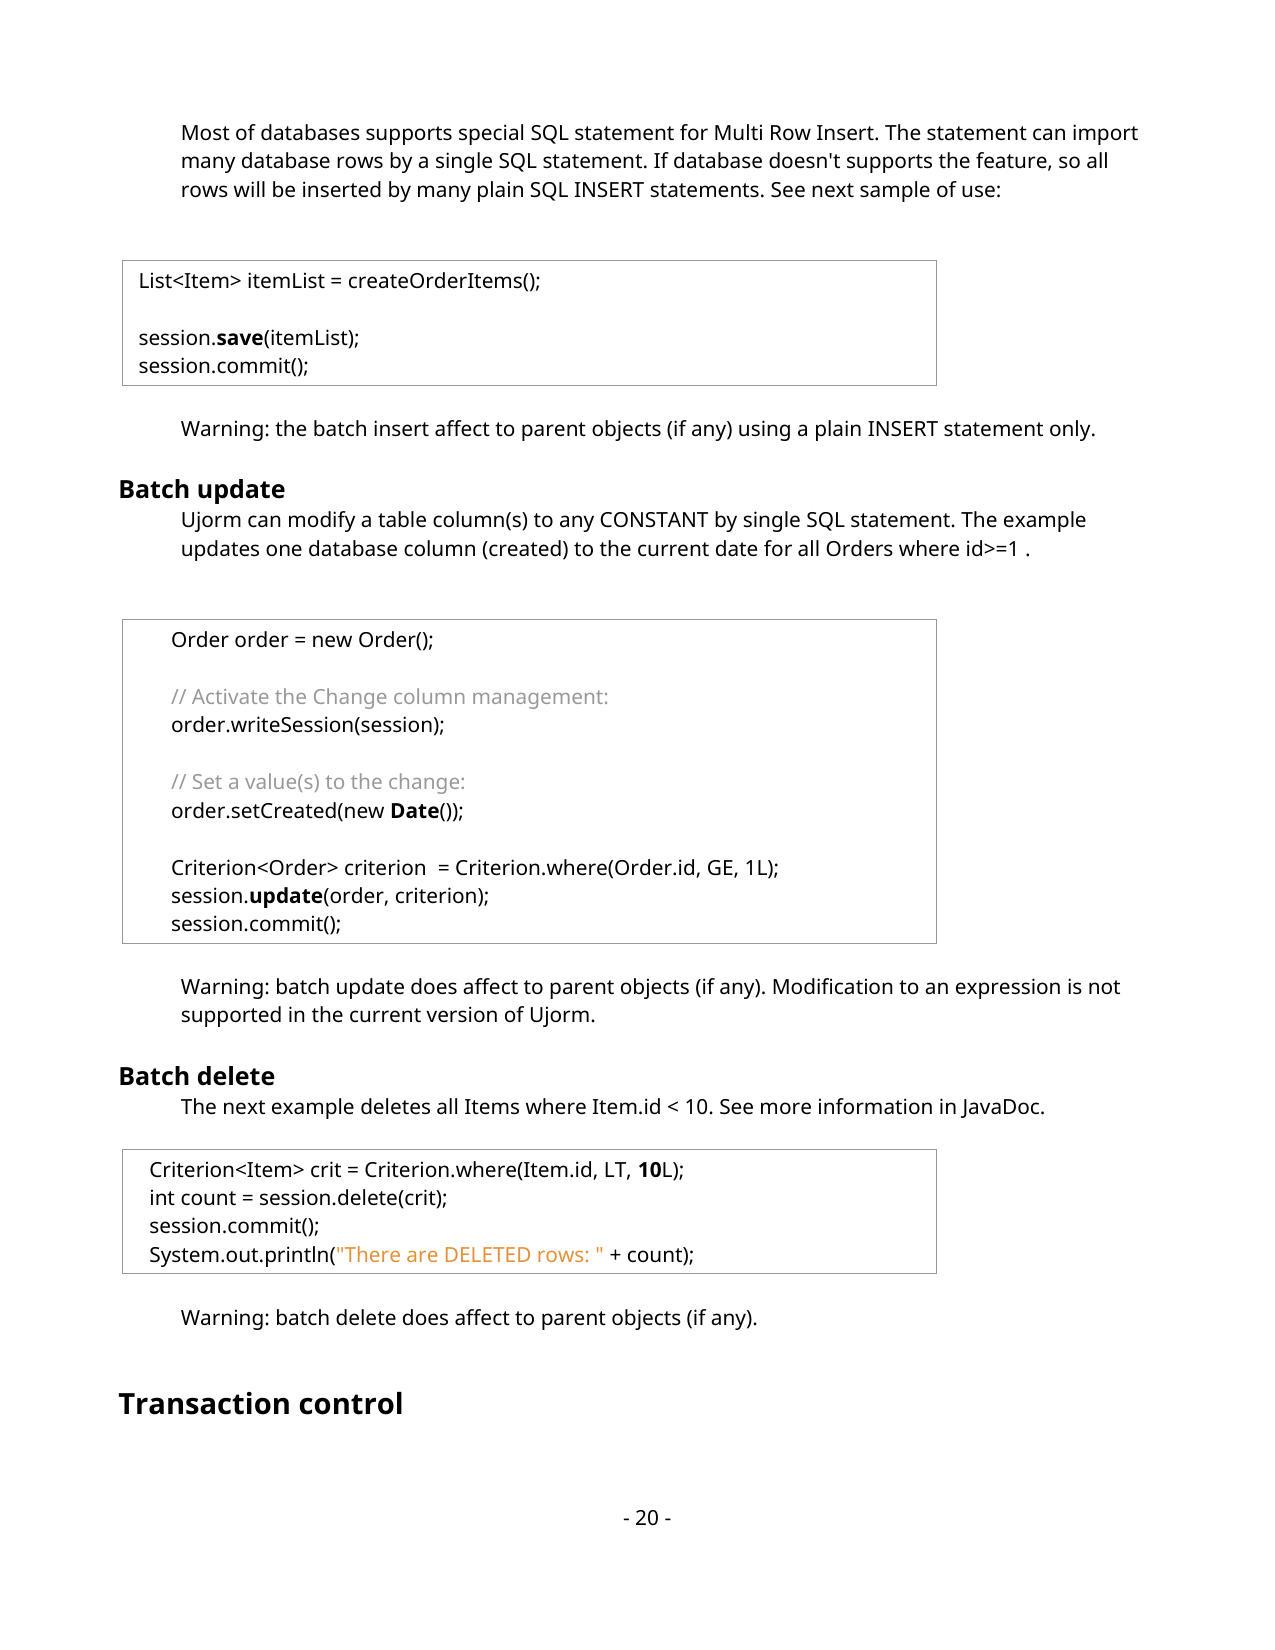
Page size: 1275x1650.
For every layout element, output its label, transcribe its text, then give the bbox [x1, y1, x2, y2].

text Ujorm can modify a table column(s) to any CONSTANT by single SQL statement. The example updates one database column (created) to the current date for all Orders where id>=1 . [181, 506, 1157, 562]
table_header Criterion<Item> crit = Criterion.where(Item.id, LT, 10L); int count = session.delete(crit); session.commit(); System.out.println("There are DELETED rows: " + count); [123, 1150, 936, 1273]
text Most of databases supports special SQL statement for Multi Row Insert. The statement can import many database rows by a single SQL statement. If database doesn't supports the feature, so all rows will be inserted by many plain SQL INSERT statements. See next sample of use: [181, 118, 1157, 203]
subtitle Batch delete [118, 1058, 1157, 1092]
text Warning: batch delete does affect to parent objects (if any). [181, 1303, 1157, 1331]
text Warning: batch update does affect to parent objects (if any). Modification to an expression is not supported in the current version of Ujorm. [181, 972, 1157, 1029]
table_header List<Item> itemList = createOrderItems(); session.save(itemList); session.commit(); [123, 261, 936, 384]
subtitle Batch update [118, 472, 1157, 506]
subtitle Transaction control [118, 1383, 1157, 1423]
table_header Order order = new Order(); // Activate the Change column management: order.writeSession(session); // Set a value(s) to the change: order.setCreated(new Date()); Criterion<Order> criterion = Criterion.where(Order.id, GE, 1L); session.update(order, criterion); session.commit(); [123, 620, 936, 943]
text Warning: the batch insert affect to parent objects (if any) using a plain INSERT statement only. [181, 414, 1157, 442]
text The next example deletes all Items where Item.id < 10. See more information in JavaDoc. [181, 1092, 1157, 1121]
